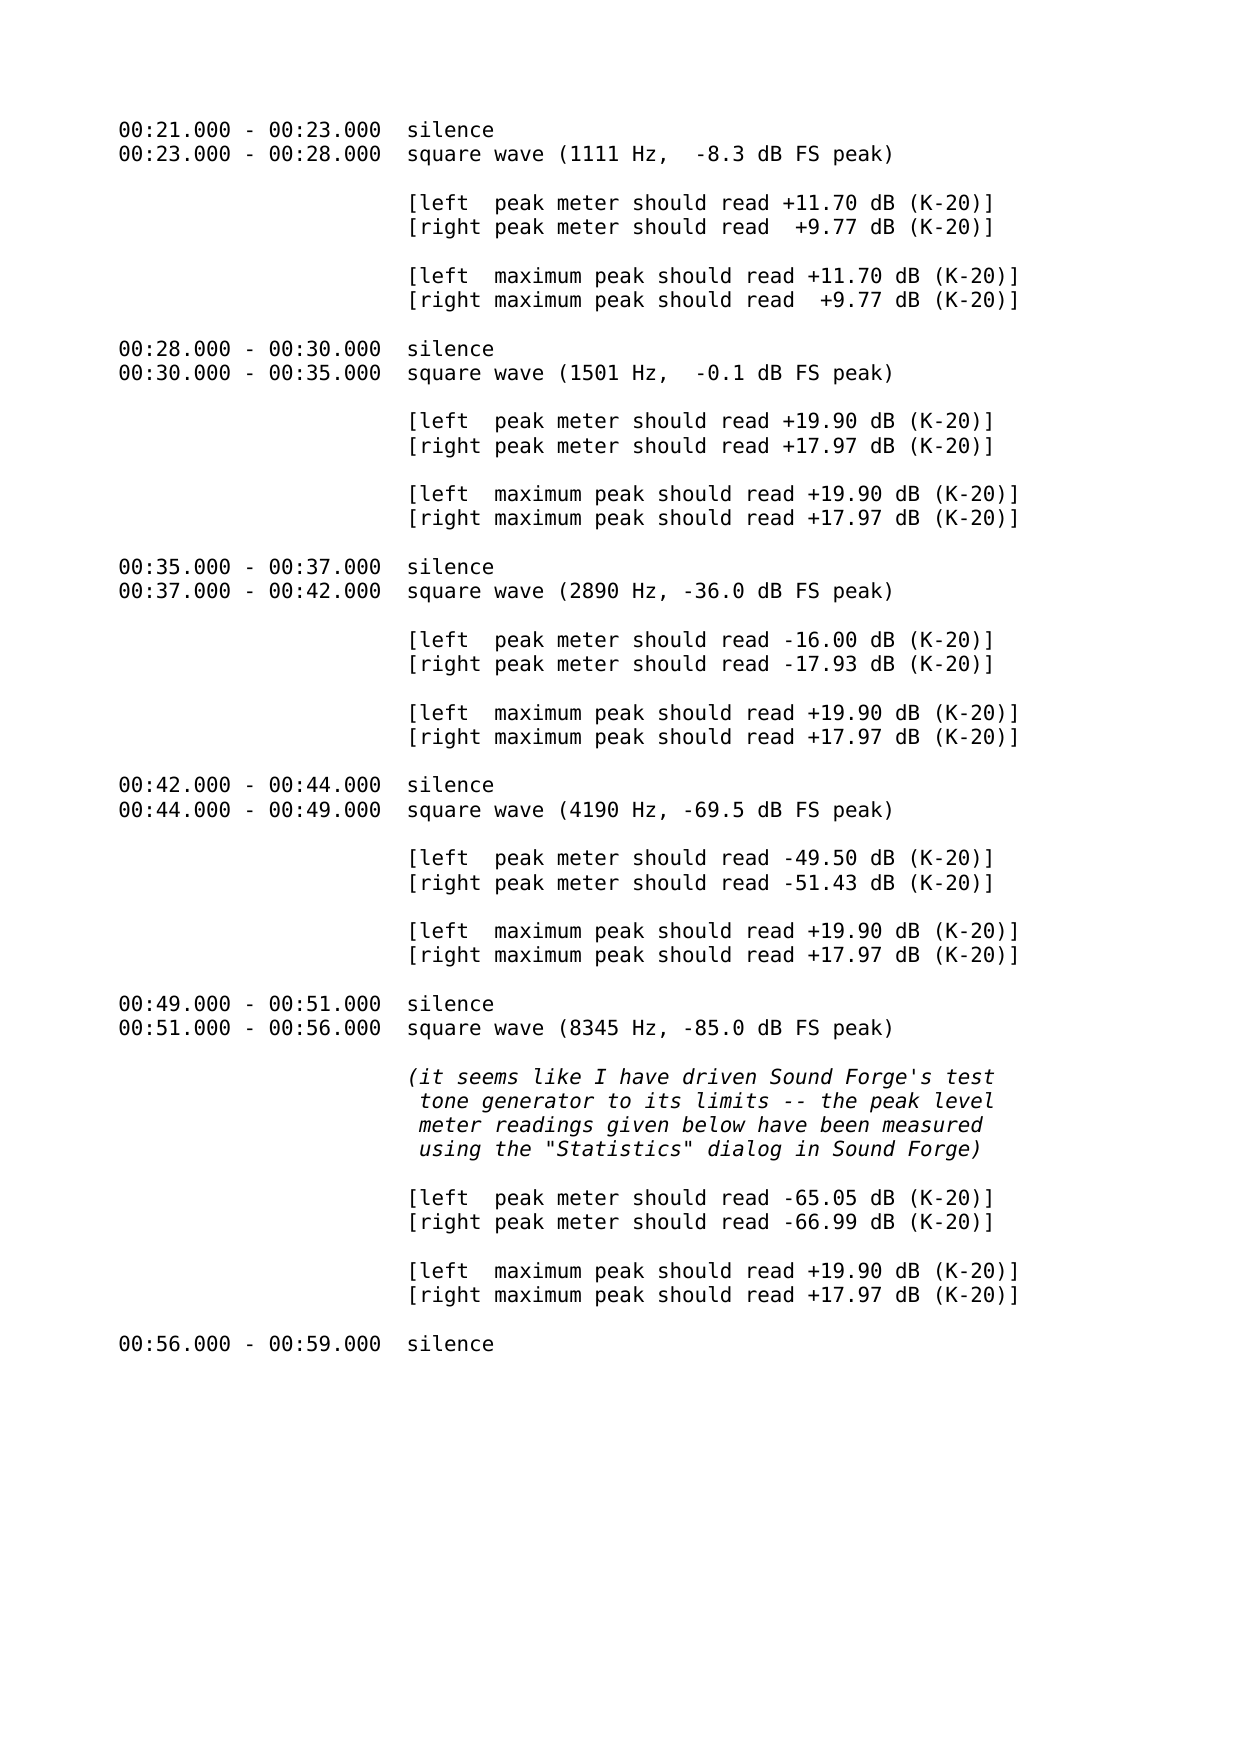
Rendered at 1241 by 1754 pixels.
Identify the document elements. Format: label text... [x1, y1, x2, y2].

text [right peak meter should read +17.97 dB (K-20)] [118, 434, 1122, 458]
text 00:30.000 - 00:35.000 square wave (1501 Hz, -0.1 dB FS peak) [118, 361, 1122, 385]
text 00:28.000 - 00:30.000 silence [118, 337, 1122, 361]
text meter readings given below have been measured [118, 1113, 1122, 1137]
text using the "Statistics" dialog in Sound Forge) [118, 1137, 1122, 1162]
text [left maximum peak should read +19.90 dB (K-20)] [118, 1259, 1122, 1283]
text 00:35.000 - 00:37.000 silence [118, 555, 1122, 579]
text [left maximum peak should read +19.90 dB (K-20)] [118, 482, 1122, 506]
text 00:37.000 - 00:42.000 square wave (2890 Hz, -36.0 dB FS peak) [118, 579, 1122, 603]
text [right maximum peak should read +17.97 dB (K-20)] [118, 725, 1122, 749]
text [left maximum peak should read +19.90 dB (K-20)] [118, 919, 1122, 943]
text [left peak meter should read +19.90 dB (K-20)] [118, 409, 1122, 434]
text [left peak meter should read +11.70 dB (K-20)] [118, 191, 1122, 215]
text 00:51.000 - 00:56.000 square wave (8345 Hz, -85.0 dB FS peak) [118, 1016, 1122, 1040]
text 00:49.000 - 00:51.000 silence [118, 992, 1122, 1016]
text [right peak meter should read -51.43 dB (K-20)] [118, 871, 1122, 895]
text [right maximum peak should read +17.97 dB (K-20)] [118, 943, 1122, 968]
text [left peak meter should read -16.00 dB (K-20)] [118, 628, 1122, 652]
text [left peak meter should read -49.50 dB (K-20)] [118, 846, 1122, 871]
text [right peak meter should read -17.93 dB (K-20)] [118, 652, 1122, 676]
text (it seems like I have driven Sound Forge's test [118, 1065, 1122, 1089]
text 00:21.000 - 00:23.000 silence [118, 118, 1122, 142]
text [left maximum peak should read +11.70 dB (K-20)] [118, 264, 1122, 288]
text 00:56.000 - 00:59.000 silence [118, 1332, 1122, 1356]
text 00:44.000 - 00:49.000 square wave (4190 Hz, -69.5 dB FS peak) [118, 798, 1122, 822]
text [right peak meter should read +9.77 dB (K-20)] [118, 215, 1122, 239]
text [right maximum peak should read +17.97 dB (K-20)] [118, 506, 1122, 531]
text [right peak meter should read -66.99 dB (K-20)] [118, 1210, 1122, 1234]
text [right maximum peak should read +17.97 dB (K-20)] [118, 1283, 1122, 1307]
text [right maximum peak should read +9.77 dB (K-20)] [118, 288, 1122, 312]
text 00:42.000 - 00:44.000 silence [118, 773, 1122, 798]
text tone generator to its limits -- the peak level [118, 1089, 1122, 1113]
text [left peak meter should read -65.05 dB (K-20)] [118, 1186, 1122, 1210]
text 00:23.000 - 00:28.000 square wave (1111 Hz, -8.3 dB FS peak) [118, 142, 1122, 167]
text [left maximum peak should read +19.90 dB (K-20)] [118, 701, 1122, 725]
